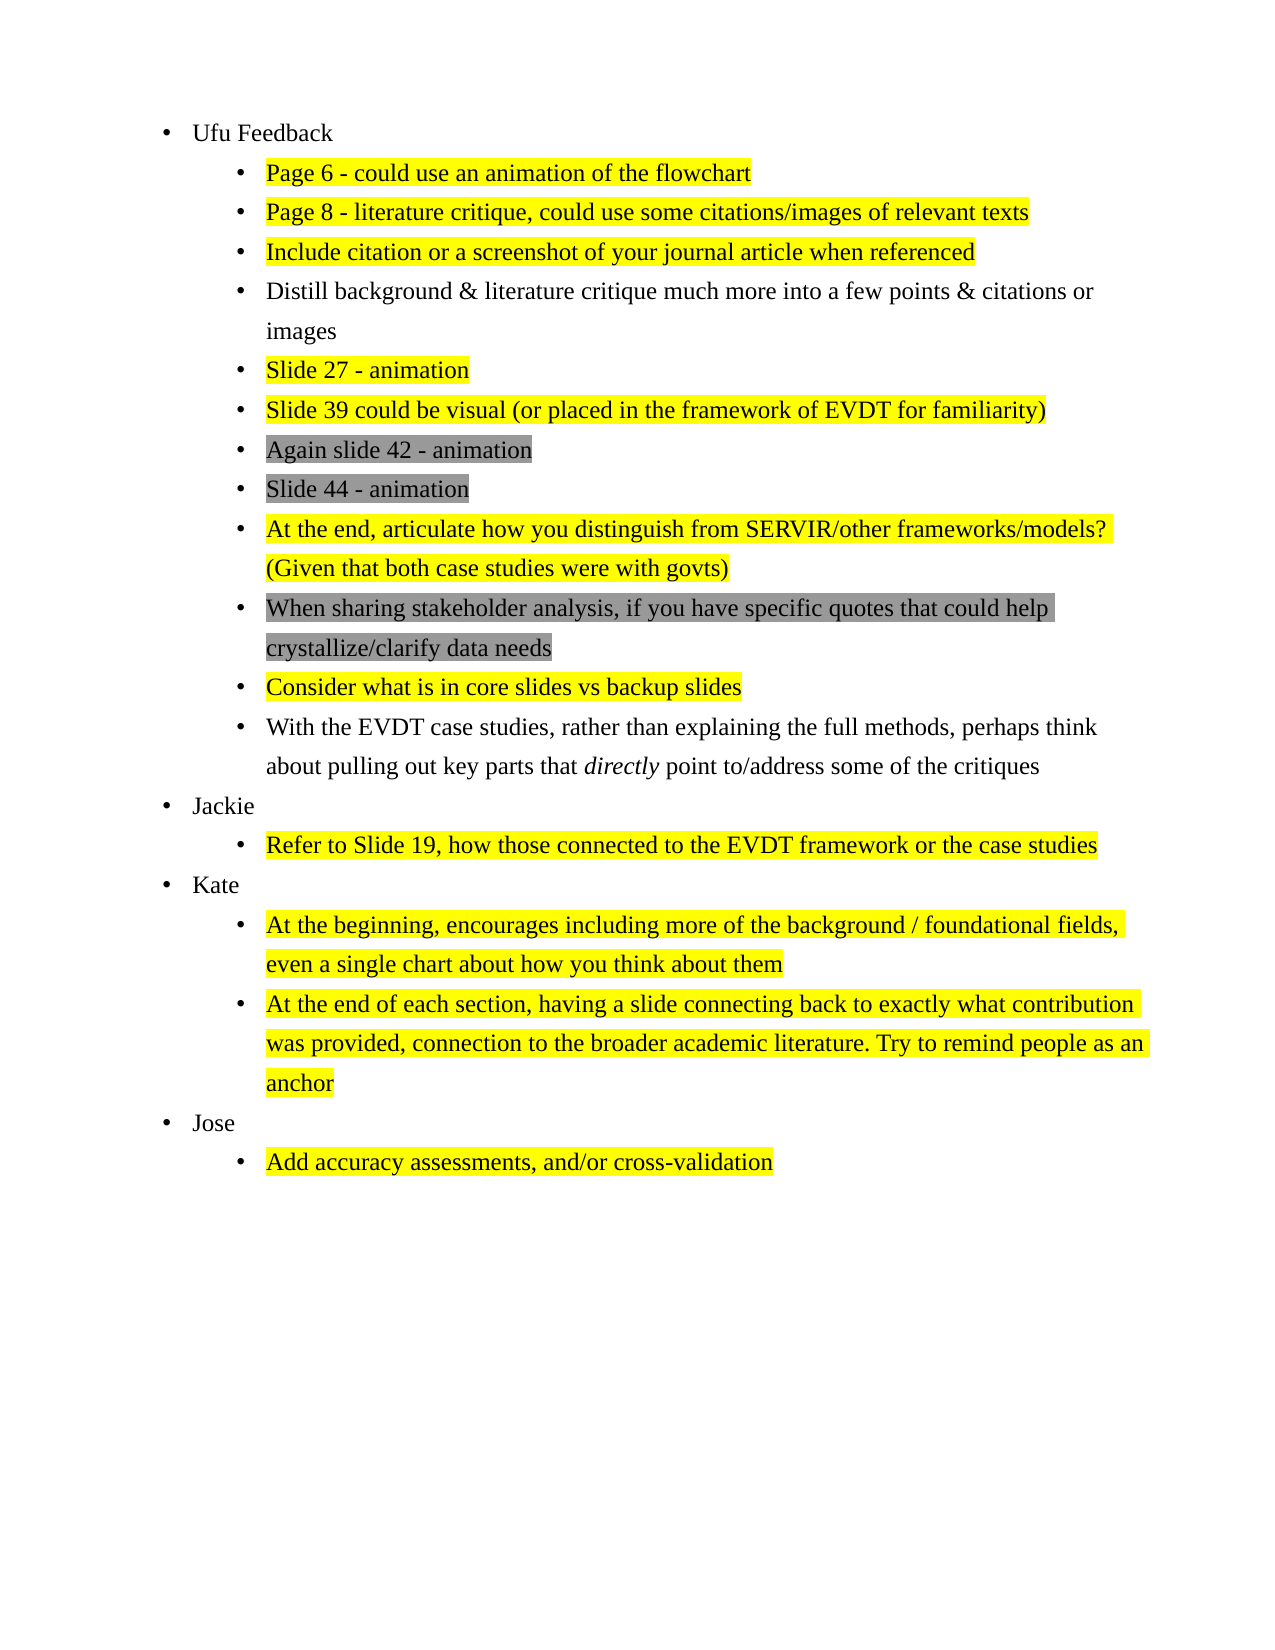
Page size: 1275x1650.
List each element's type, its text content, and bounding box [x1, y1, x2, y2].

list With the EVDT case studies, rather than explaining the full methods, perhaps think about pulling out key parts that directly point to/address some of the critiques [236, 712, 1157, 780]
list Jose [162, 1108, 1157, 1136]
list Distill background & literature critique much more into a few points & citations or images [236, 276, 1157, 345]
list Refer to Slide 19, how those connected to the EVDT framework or the case studies [236, 831, 1157, 859]
list Page 8 - literature critique, could use some citations/images of relevant texts [236, 197, 1157, 226]
list At the beginning, encourages including more of the background / foundational fields, even a single chart about how you think about them [236, 910, 1157, 978]
list Consider what is in core slides vs backup slides [236, 672, 1157, 701]
list Slide 39 could be visual (or placed in the framework of EVDT for familiarity) [236, 395, 1157, 424]
list At the end, articulate how you distinguish from SERVIR/other frameworks/models? (Given that both case studies were with govts) [236, 514, 1157, 582]
list Again slide 42 - animation [236, 435, 1157, 463]
list When sharing stakeholder analysis, if you have specific quotes that could help crystallize/clarify data needs [236, 593, 1157, 661]
list Jackie [162, 791, 1157, 820]
list Page 6 - could use an animation of the flowchart [236, 158, 1157, 186]
list Ufu Feedback [162, 118, 1157, 147]
list Slide 27 - animation [236, 356, 1157, 384]
list Slide 44 - animation [236, 474, 1157, 503]
list Add accuracy assessments, and/or cross-validation [236, 1147, 1157, 1176]
list At the end of each section, having a slide connecting back to exactly what contribution was provided, connection to the broader academic literature. Try to remind people as an anchor [236, 989, 1157, 1097]
list Include citation or a screenshot of your journal article when referenced [236, 237, 1157, 266]
list Kate [162, 870, 1157, 899]
